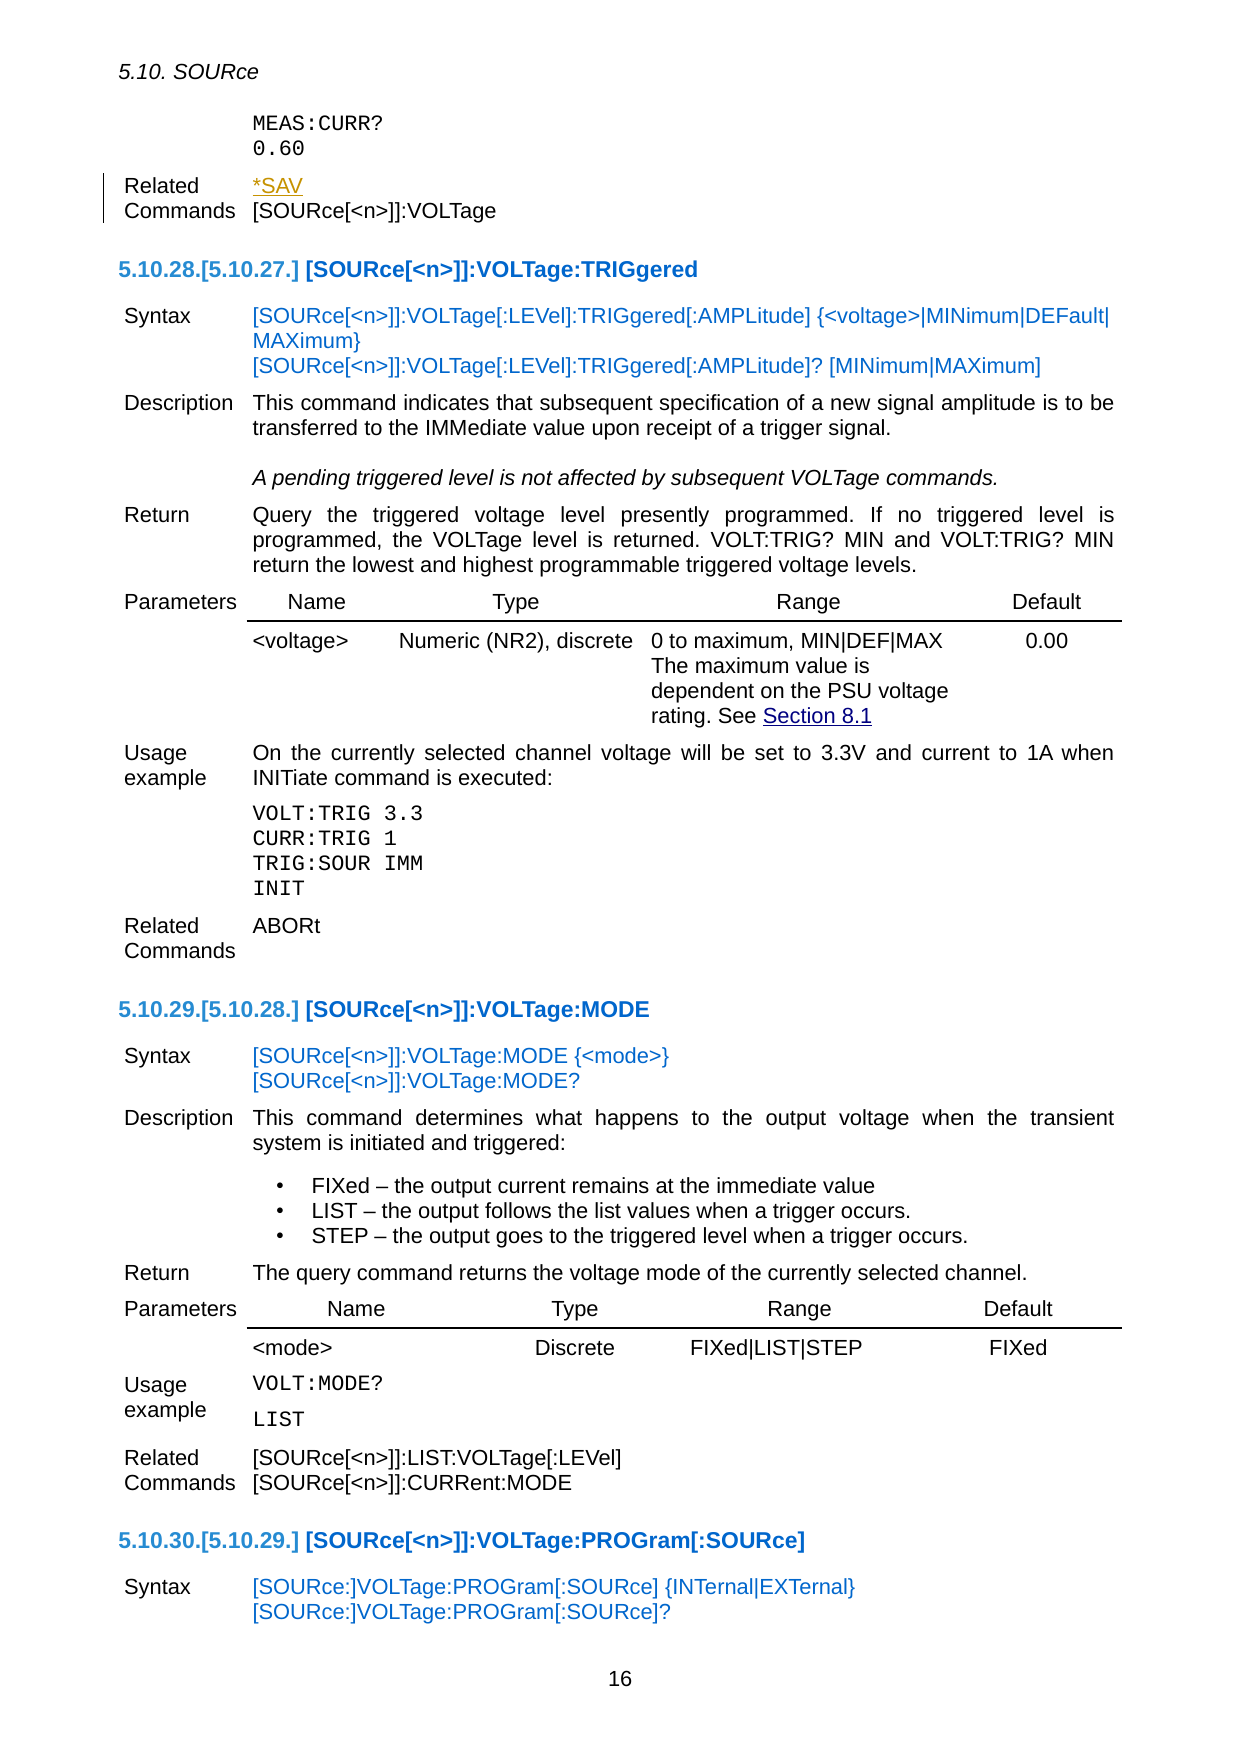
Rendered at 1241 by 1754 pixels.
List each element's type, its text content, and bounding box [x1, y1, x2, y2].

table_cell Range [645, 583, 972, 620]
table_cell MEAS:CURR? 0.60 [247, 106, 1122, 167]
table_header Syntax [118, 1037, 247, 1099]
table_cell *SAV [SOURce[<n>]]:VOLTage [247, 167, 1122, 229]
table_header [SOURce[<n>]]:VOLTage:MODE {<mode>} [SOURce[<n>]]:VOLTage:MODE? [247, 1037, 1122, 1099]
table_cell Return [118, 496, 247, 583]
table_cell [SOURce[<n>]]:LIST:VOLTage[:LEVel] [SOURce[<n>]]:CURRent:MODE [247, 1439, 1122, 1501]
table_cell This command determines what happens to the output voltage when the transient system is initiated and triggered: FIXed – the output current remains at the immediate value LIST – the output follows the list values when a trigger occurs. STEP – the output goes to the triggered level when a trigger occurs. [247, 1099, 1122, 1254]
table_cell Related Commands [118, 167, 247, 229]
table_cell FIXed|LIST|STEP [684, 1329, 914, 1366]
table_cell The query command returns the voltage mode of the currently selected channel. [247, 1254, 1122, 1291]
table_cell <voltage> [247, 622, 386, 734]
table_cell FIXed [914, 1329, 1122, 1366]
table_cell Related Commands [118, 907, 247, 969]
table_cell Type [386, 583, 645, 620]
table_cell Description [118, 1099, 247, 1254]
table_header Syntax [118, 297, 247, 384]
table_cell Query the triggered voltage level presently programmed. If no triggered level is programmed, the VOLTage level is returned. VOLT:TRIG? MIN and VOLT:TRIG? MIN return the lowest and highest programmable triggered voltage levels. [247, 496, 1122, 583]
table_cell 0 to maximum, MIN|DEF|MAX The maximum value is dependent on the PSU voltage rating. See Section 8.1 [645, 622, 972, 734]
table_cell Discrete [465, 1329, 684, 1366]
table_cell Usage example [118, 1366, 247, 1439]
table_header [SOURce:]VOLTage:PROGram[:SOURce] {INTernal|EXTernal} [SOURce:]VOLTage:PROGram[:SOURce]? [247, 1568, 1122, 1630]
table_cell Parameters [118, 583, 247, 734]
table_cell Return [118, 1254, 247, 1291]
table_cell [118, 106, 247, 167]
table_cell This command indicates that subsequent specification of a new signal amplitude is to be transferred to the IMMediate value upon receipt of a trigger signal. A pending triggered level is not affected by subsequent VOLTage commands. [247, 384, 1122, 496]
table_cell Numeric (NR2), discrete [386, 622, 645, 734]
table_cell Name [247, 1291, 465, 1327]
table_cell Range [684, 1291, 914, 1327]
subtitle [SOURce[<n>]]:VOLTage:MODE [118, 996, 1122, 1022]
table_cell Default [972, 583, 1122, 620]
table_cell Name [247, 583, 386, 620]
table_cell On the currently selected channel voltage will be set to 3.3V and current to 1A when INITiate command is executed: VOLT:TRIG 3.3 CURR:TRIG 1 TRIG:SOUR IMM INIT [247, 734, 1122, 907]
table_cell Usage example [118, 734, 247, 907]
table_cell Parameters [118, 1291, 247, 1366]
table_cell VOLT:MODE? LIST [247, 1366, 1122, 1439]
subtitle [SOURce[<n>]]:VOLTage:TRIGgered [118, 256, 1122, 282]
table_header [SOURce[<n>]]:VOLTage[:LEVel]:TRIGgered[:AMPLitude] {<voltage>|MINimum|DEFault|MAXimum} [SOURce[<n>]]:VOLTage[:LEVel]:TRIGgered[:AMPLitude]? [MINimum|MAXimum] [247, 297, 1122, 384]
subtitle [SOURce[<n>]]:VOLTage:PROGram[:SOURce] [118, 1527, 1122, 1553]
table_cell <mode> [247, 1329, 465, 1366]
table_cell Default [914, 1291, 1122, 1327]
table_header Syntax [118, 1568, 247, 1630]
table_cell ABORt [247, 907, 1122, 969]
table_cell 0.00 [972, 622, 1122, 734]
table_cell Type [465, 1291, 684, 1327]
table_cell Related Commands [118, 1439, 247, 1501]
table_cell Description [118, 384, 247, 496]
